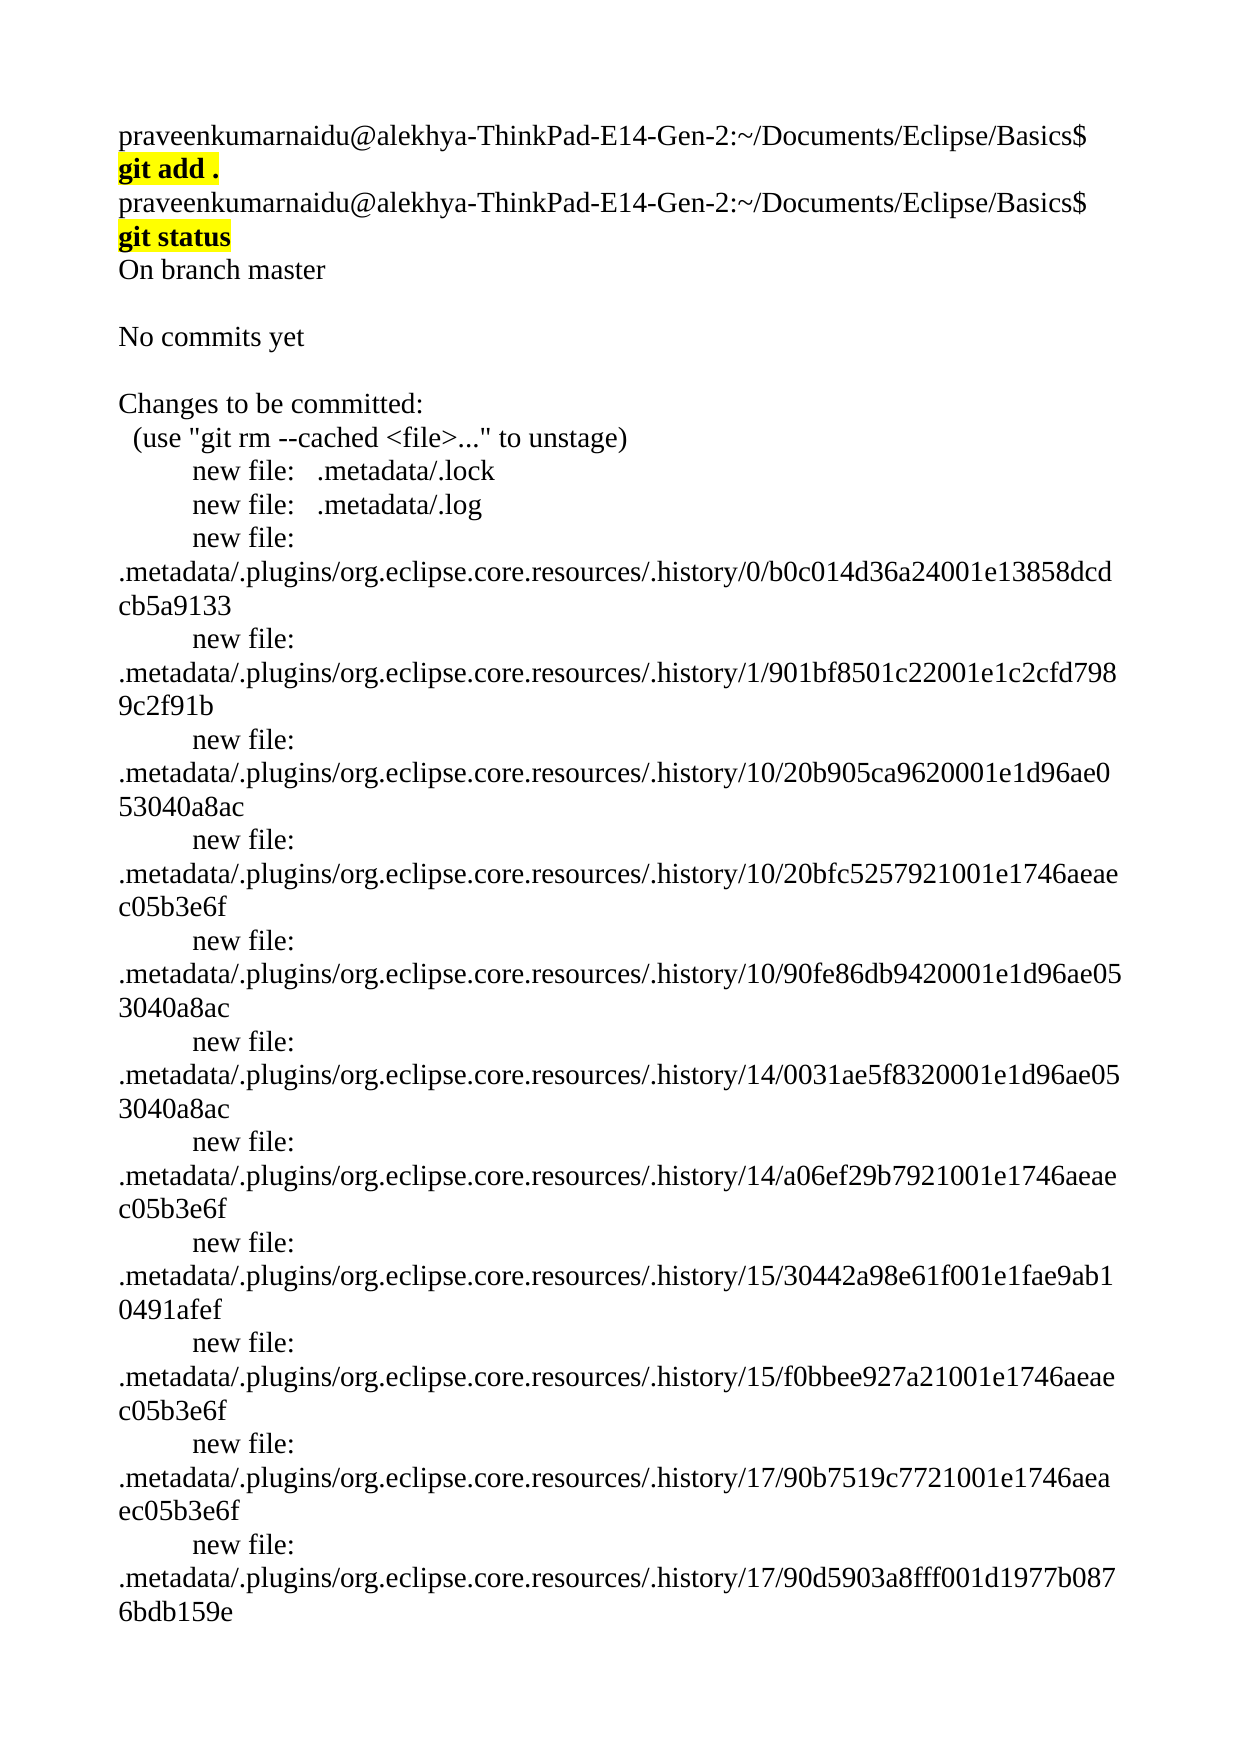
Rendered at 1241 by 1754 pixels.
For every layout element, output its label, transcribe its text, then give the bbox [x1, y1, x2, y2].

text new file: .metadata/.plugins/org.eclipse.core.resources/.history/15/30442a98e61f001e1fae9ab10491afef [118, 1225, 1122, 1326]
text new file: .metadata/.plugins/org.eclipse.core.resources/.history/14/a06ef29b7921001e1746aeaec05b3e6f [118, 1124, 1122, 1225]
text new file: .metadata/.lock [118, 453, 1122, 487]
text praveenkumarnaidu@alekhya-ThinkPad-E14-Gen-2:~/Documents/Eclipse/Basics$ git status [118, 185, 1122, 252]
text new file: .metadata/.plugins/org.eclipse.core.resources/.history/14/0031ae5f8320001e1d96ae053040a8ac [118, 1024, 1122, 1124]
text On branch master [118, 252, 1122, 286]
text new file: .metadata/.plugins/org.eclipse.core.resources/.history/17/90d5903a8fff001d1977b0876bdb159e [118, 1527, 1122, 1627]
text new file: .metadata/.log [118, 487, 1122, 521]
text new file: .metadata/.plugins/org.eclipse.core.resources/.history/0/b0c014d36a24001e13858dcdcb5a9133 [118, 521, 1122, 621]
text new file: .metadata/.plugins/org.eclipse.core.resources/.history/10/90fe86db9420001e1d96ae053040a8ac [118, 923, 1122, 1024]
text (use "git rm --cached <file>..." to unstage) [118, 420, 1122, 453]
text new file: .metadata/.plugins/org.eclipse.core.resources/.history/1/901bf8501c22001e1c2cfd7989c2f91b [118, 621, 1122, 722]
text new file: .metadata/.plugins/org.eclipse.core.resources/.history/10/20bfc5257921001e1746aeaec05b3e6f [118, 822, 1122, 923]
text No commits yet [118, 319, 1122, 353]
text new file: .metadata/.plugins/org.eclipse.core.resources/.history/17/90b7519c7721001e1746aeaec05b3e6f [118, 1426, 1122, 1527]
text Changes to be committed: [118, 386, 1122, 420]
text praveenkumarnaidu@alekhya-ThinkPad-E14-Gen-2:~/Documents/Eclipse/Basics$ git add . [118, 118, 1122, 185]
text new file: .metadata/.plugins/org.eclipse.core.resources/.history/10/20b905ca9620001e1d96ae053040a8ac [118, 722, 1122, 822]
text new file: .metadata/.plugins/org.eclipse.core.resources/.history/15/f0bbee927a21001e1746aeaec05b3e6f [118, 1326, 1122, 1426]
